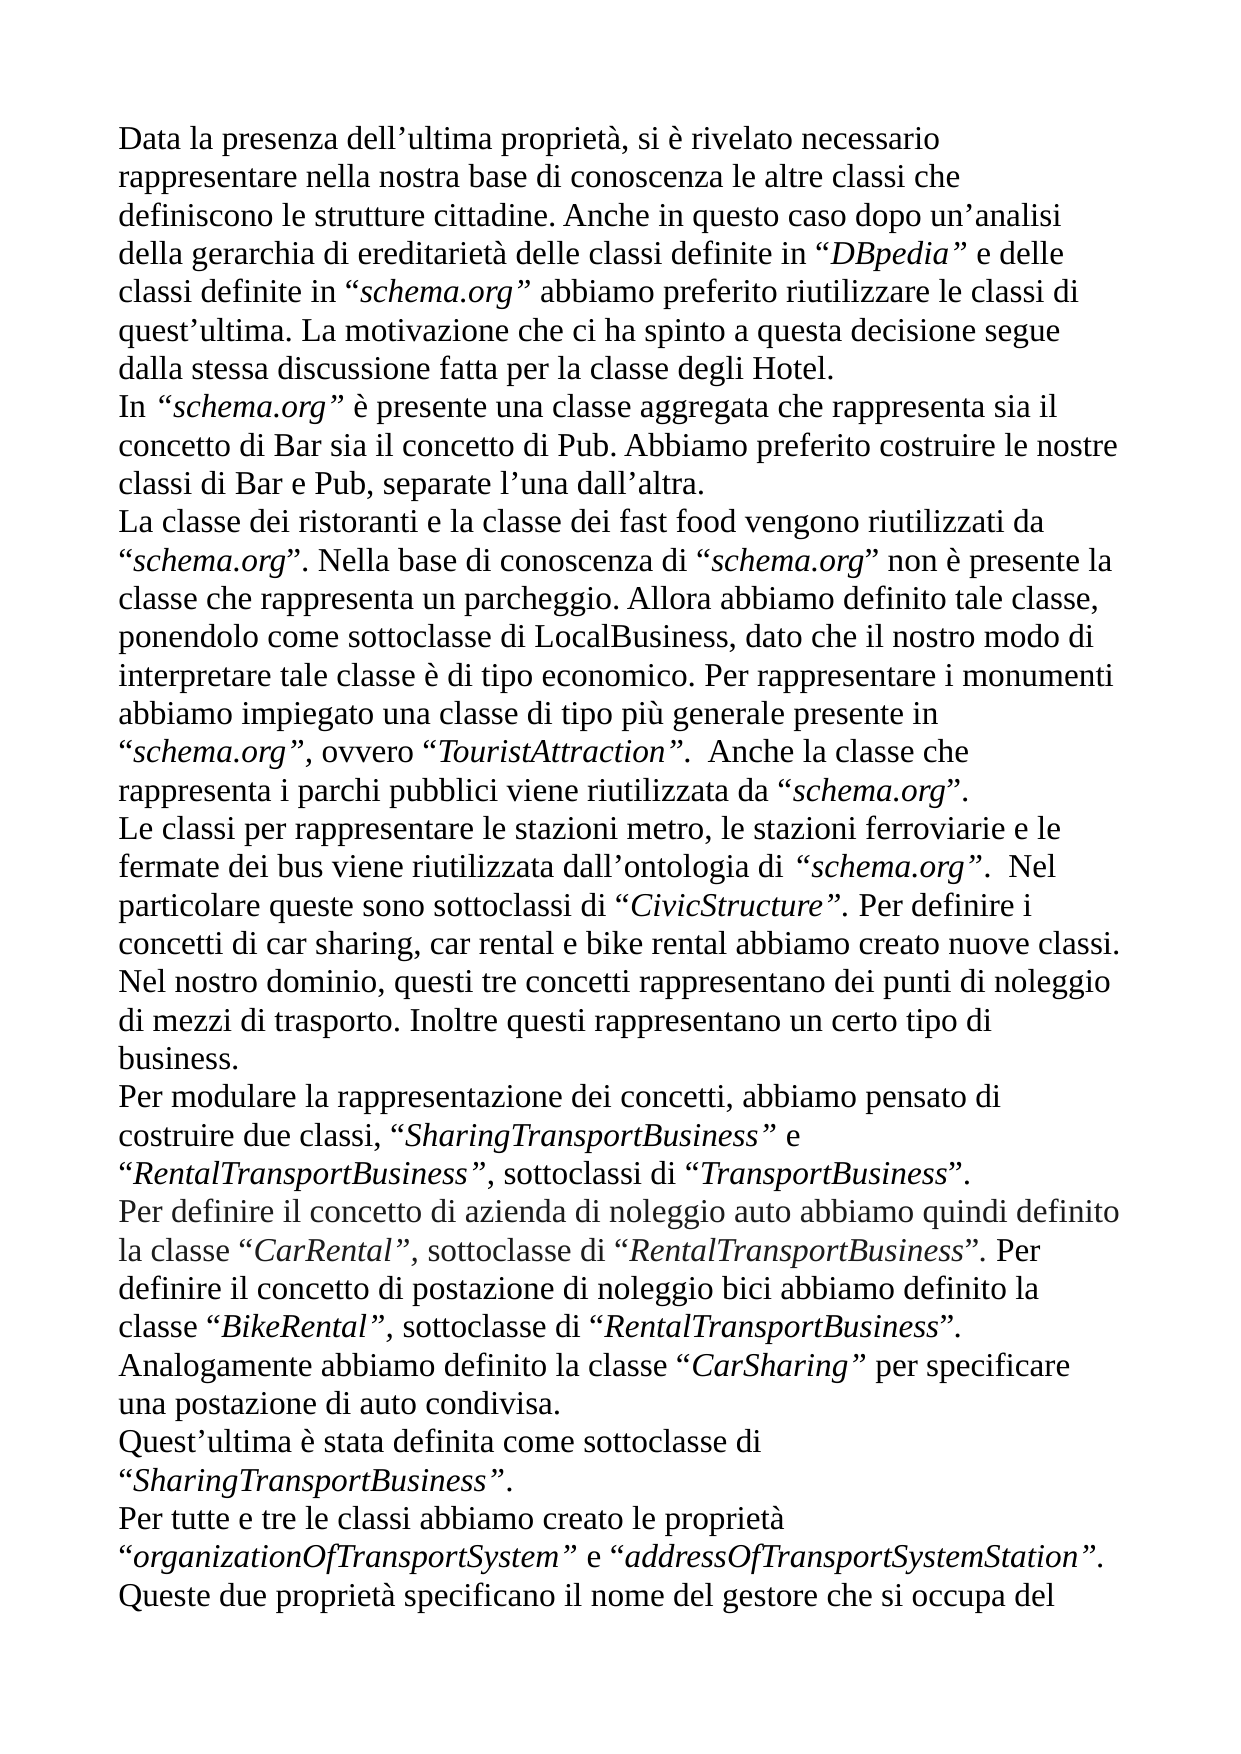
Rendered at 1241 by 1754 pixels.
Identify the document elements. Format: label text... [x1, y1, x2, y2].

text Le classi per rappresentare le stazioni metro, le stazioni ferroviarie e le fermate dei bus viene riutilizzata dall’ontologia di “schema.org”. Nel particolare queste sono sottoclassi di “CivicStructure”. Per definire i concetti di car sharing, car rental e bike rental abbiamo creato nuove classi. [118, 808, 1122, 961]
text Per definire il concetto di azienda di noleggio auto abbiamo quindi definito la classe “CarRental”, sottoclasse di “RentalTransportBusiness”. Per definire il concetto di postazione di noleggio bici abbiamo definito la classe “BikeRental”, sottoclasse di “RentalTransportBusiness”. Analogamente abbiamo definito la classe “CarSharing” per specificare una postazione di auto condivisa. [118, 1191, 1122, 1421]
text Quest’ultima è stata definita come sottoclasse di “SharingTransportBusiness”. [118, 1421, 1122, 1498]
text La classe dei ristoranti e la classe dei fast food vengono riutilizzati da “schema.org”. Nella base di conoscenza di “schema.org” non è presente la classe che rappresenta un parcheggio. Allora abbiamo definito tale classe, ponendolo come sottoclasse di LocalBusiness, dato che il nostro modo di interpretare tale classe è di tipo economico. Per rappresentare i monumenti abbiamo impiegato una classe di tipo più generale presente in “schema.org”, ovvero “TouristAttraction”. Anche la classe che rappresenta i parchi pubblici viene riutilizzata da “schema.org”. [118, 501, 1122, 808]
text Nel nostro dominio, questi tre concetti rappresentano dei punti di noleggio di mezzi di trasporto. Inoltre questi rappresentano un certo tipo di business. [118, 961, 1122, 1076]
text In “schema.org” è presente una classe aggregata che rappresenta sia il concetto di Bar sia il concetto di Pub. Abbiamo preferito costruire le nostre classi di Bar e Pub, separate l’una dall’altra. [118, 386, 1122, 501]
text Data la presenza dell’ultima proprietà, si è rivelato necessario rappresentare nella nostra base di conoscenza le altre classi che definiscono le strutture cittadine. Anche in questo caso dopo un’analisi della gerarchia di ereditarietà delle classi definite in “DBpedia” e delle classi definite in “schema.org” abbiamo preferito riutilizzare le classi di quest’ultima. La motivazione che ci ha spinto a questa decisione segue dalla stessa discussione fatta per la classe degli Hotel. [118, 118, 1122, 386]
text Per tutte e tre le classi abbiamo creato le proprietà “organizationOfTransportSystem” e “addressOfTransportSystemStation”. Queste due proprietà specificano il nome del gestore che si occupa del [118, 1498, 1122, 1613]
text Per modulare la rappresentazione dei concetti, abbiamo pensato di costruire due classi, “SharingTransportBusiness” e “RentalTransportBusiness”, sottoclassi di “TransportBusiness”. [118, 1076, 1122, 1191]
